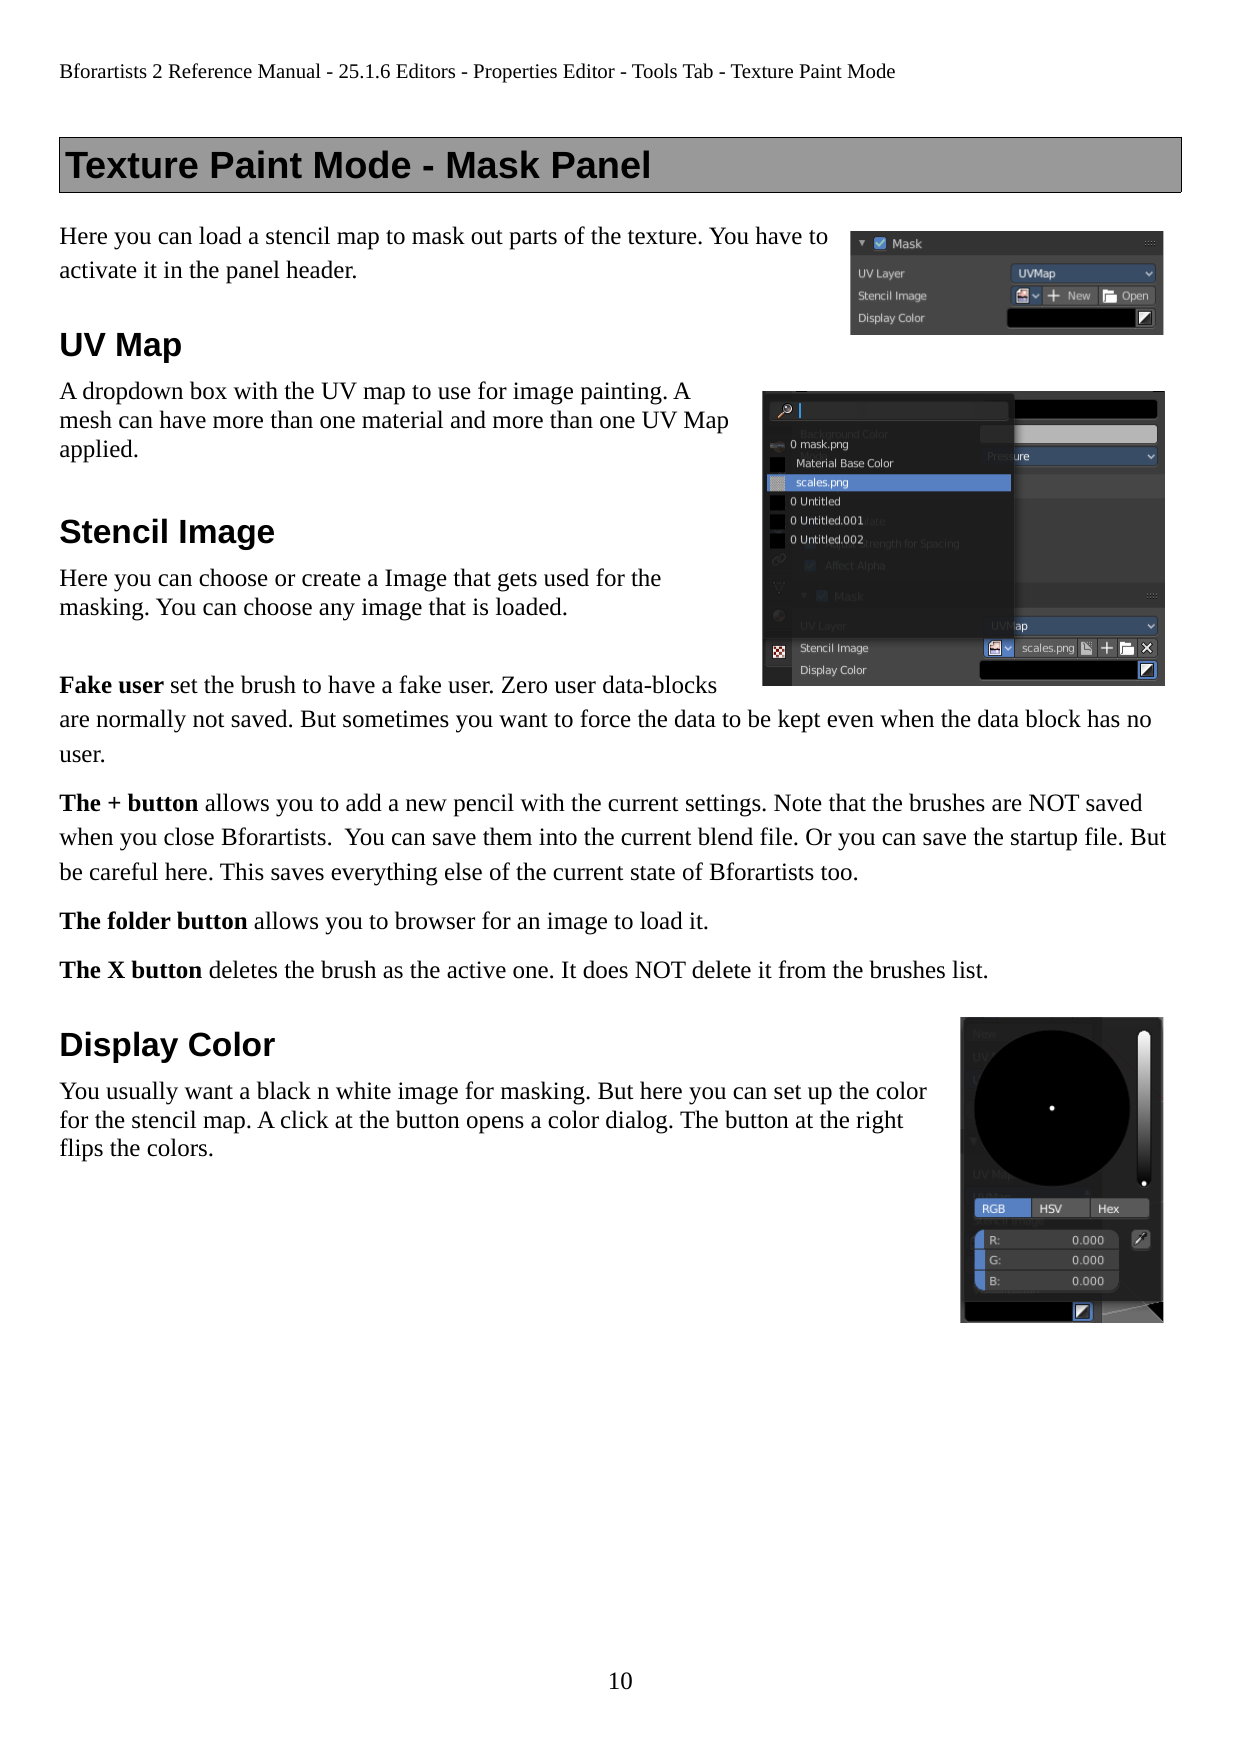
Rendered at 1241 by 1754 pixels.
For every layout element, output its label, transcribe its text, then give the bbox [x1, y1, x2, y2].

text The folder button allows you to browser for an image to load it. [59, 906, 1181, 934]
table_header Texture Paint Mode - Mask Panel [60, 138, 1181, 192]
text The + button allows you to add a new pencil with the current settings. Note that the brushes are NOT saved when you close Bforartists. You can save them into the current blend file. Or you can save the startup file. But be careful here. This saves everything else of the current state of Bforartists too. [59, 788, 1181, 886]
text A dropdown box with the UV map to use for image painting. A mesh can have more than one material and more than one UV Map applied. [59, 376, 1181, 462]
text You usually want a black n white image for masking. But here you can set up the color for the stencil map. A click at the button opens a color dialog. The button at the right flips the colors. [59, 1076, 960, 1162]
text Fake user set the brush to have a fake user. Zero user data-blocks are normally not saved. But sometimes you want to force the data to be kept even when the data block has no user. [59, 670, 1181, 767]
text Here you can load a stencil map to mask out parts of the texture. You have to activate it in the panel header. [59, 221, 1181, 284]
text Here you can choose or create a Image that gets used for the masking. You can choose any image that is loaded. [59, 563, 762, 621]
subtitle [1165, 512, 1181, 551]
subtitle [1164, 1025, 1181, 1063]
picture [960, 1017, 1164, 1323]
subtitle Stencil Image [59, 512, 762, 551]
subtitle Display Color [59, 1025, 960, 1063]
picture [762, 391, 1165, 686]
subtitle UV Map [59, 325, 1181, 364]
text The X button deletes the brush as the active one. It does NOT delete it from the brushes list. [59, 955, 1181, 984]
picture [850, 231, 1164, 335]
